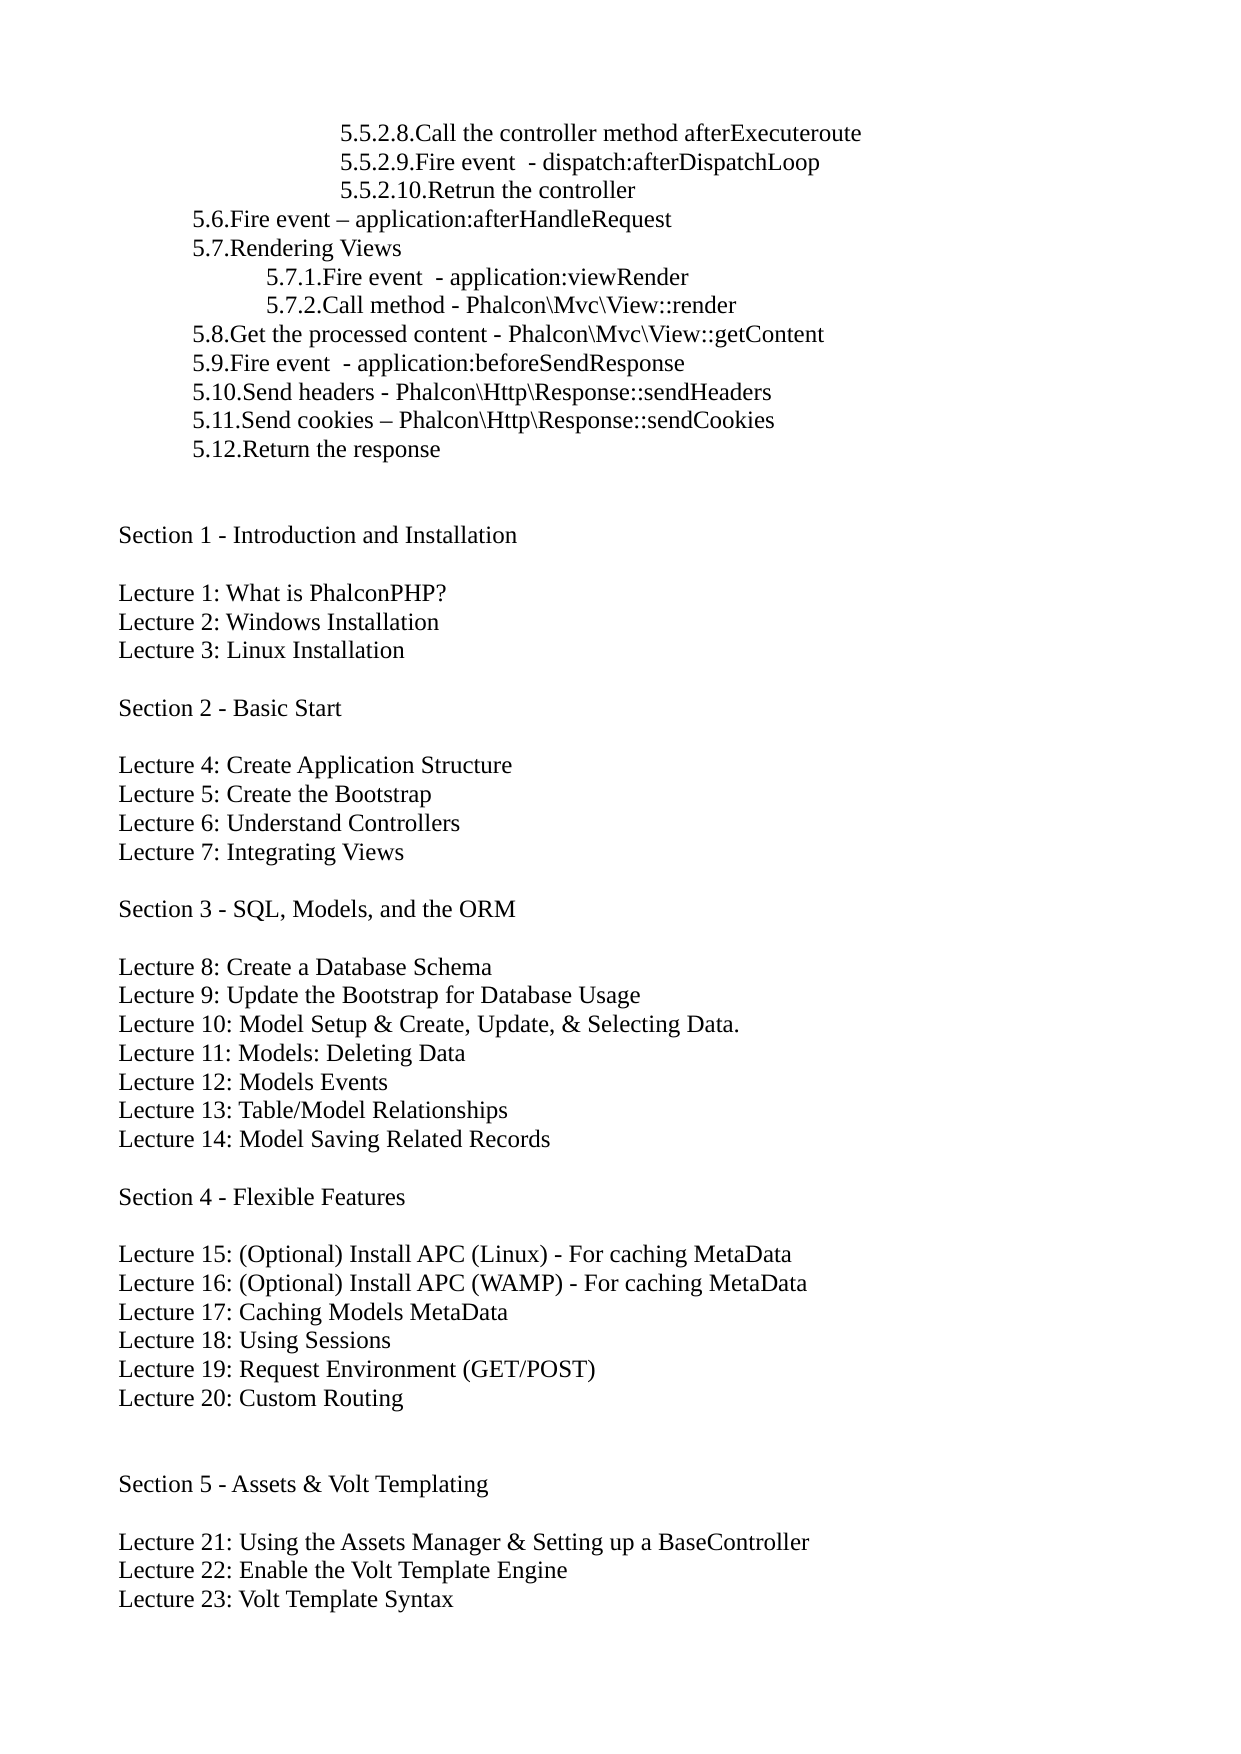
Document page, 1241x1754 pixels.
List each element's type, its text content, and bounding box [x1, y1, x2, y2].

text Lecture 12: Models Events [118, 1067, 1122, 1096]
text Lecture 17: Caching Models MetaData [118, 1297, 1122, 1326]
text Lecture 20: Custom Routing [118, 1383, 1122, 1412]
text 5.7.2.Call method - Phalcon\Mvc\View::render [118, 291, 1122, 319]
text Lecture 13: Table/Model Relationships [118, 1096, 1122, 1124]
text 5.10.Send headers - Phalcon\Http\Response::sendHeaders [118, 377, 1122, 406]
text 5.12.Return the response [118, 434, 1122, 463]
text Lecture 18: Using Sessions [118, 1326, 1122, 1354]
text Lecture 8: Create a Database Schema [118, 952, 1122, 981]
text Lecture 1: What is PhalconPHP? [118, 578, 1122, 607]
text Lecture 23: Volt Template Syntax [118, 1584, 1122, 1613]
text Lecture 10: Model Setup & Create, Update, & Selecting Data. [118, 1009, 1122, 1038]
text Lecture 15: (Optional) Install APC (Linux) - For caching MetaData [118, 1239, 1122, 1268]
text 5.5.2.10.Retrun the controller [118, 176, 1122, 204]
text Section 5 - Assets & Volt Templating [118, 1469, 1122, 1498]
text Lecture 16: (Optional) Install APC (WAMP) - For caching MetaData [118, 1268, 1122, 1297]
text 5.8.Get the processed content - Phalcon\Mvc\View::getContent [118, 319, 1122, 348]
text Lecture 9: Update the Bootstrap for Database Usage [118, 981, 1122, 1009]
text Lecture 7: Integrating Views [118, 837, 1122, 866]
text Lecture 6: Understand Controllers [118, 808, 1122, 837]
text Lecture 11: Models: Deleting Data [118, 1038, 1122, 1067]
text Lecture 4: Create Application Structure [118, 751, 1122, 779]
text 5.11.Send cookies – Phalcon\Http\Response::sendCookies [118, 406, 1122, 434]
text 5.7.1.Fire event - application:viewRender [118, 262, 1122, 291]
text 5.9.Fire event - application:beforeSendResponse [118, 348, 1122, 377]
text Section 1 - Introduction and Installation [118, 521, 1122, 549]
text 5.6.Fire event – application:afterHandleRequest [118, 204, 1122, 233]
text Lecture 22: Enable the Volt Template Engine [118, 1556, 1122, 1584]
text 5.5.2.8.Call the controller method afterExecuteroute [118, 118, 1122, 147]
text Section 2 - Basic Start [118, 693, 1122, 722]
text Lecture 19: Request Environment (GET/POST) [118, 1354, 1122, 1383]
text Lecture 14: Model Saving Related Records [118, 1124, 1122, 1153]
text 5.5.2.9.Fire event - dispatch:afterDispatchLoop [118, 147, 1122, 176]
text Lecture 3: Linux Installation [118, 636, 1122, 664]
text Lecture 21: Using the Assets Manager & Setting up a BaseController [118, 1527, 1122, 1556]
text Section 4 - Flexible Features [118, 1182, 1122, 1211]
text Section 3 - SQL, Models, and the ORM [118, 894, 1122, 923]
text 5.7.Rendering Views [118, 233, 1122, 262]
text Lecture 2: Windows Installation [118, 607, 1122, 636]
text Lecture 5: Create the Bootstrap [118, 779, 1122, 808]
